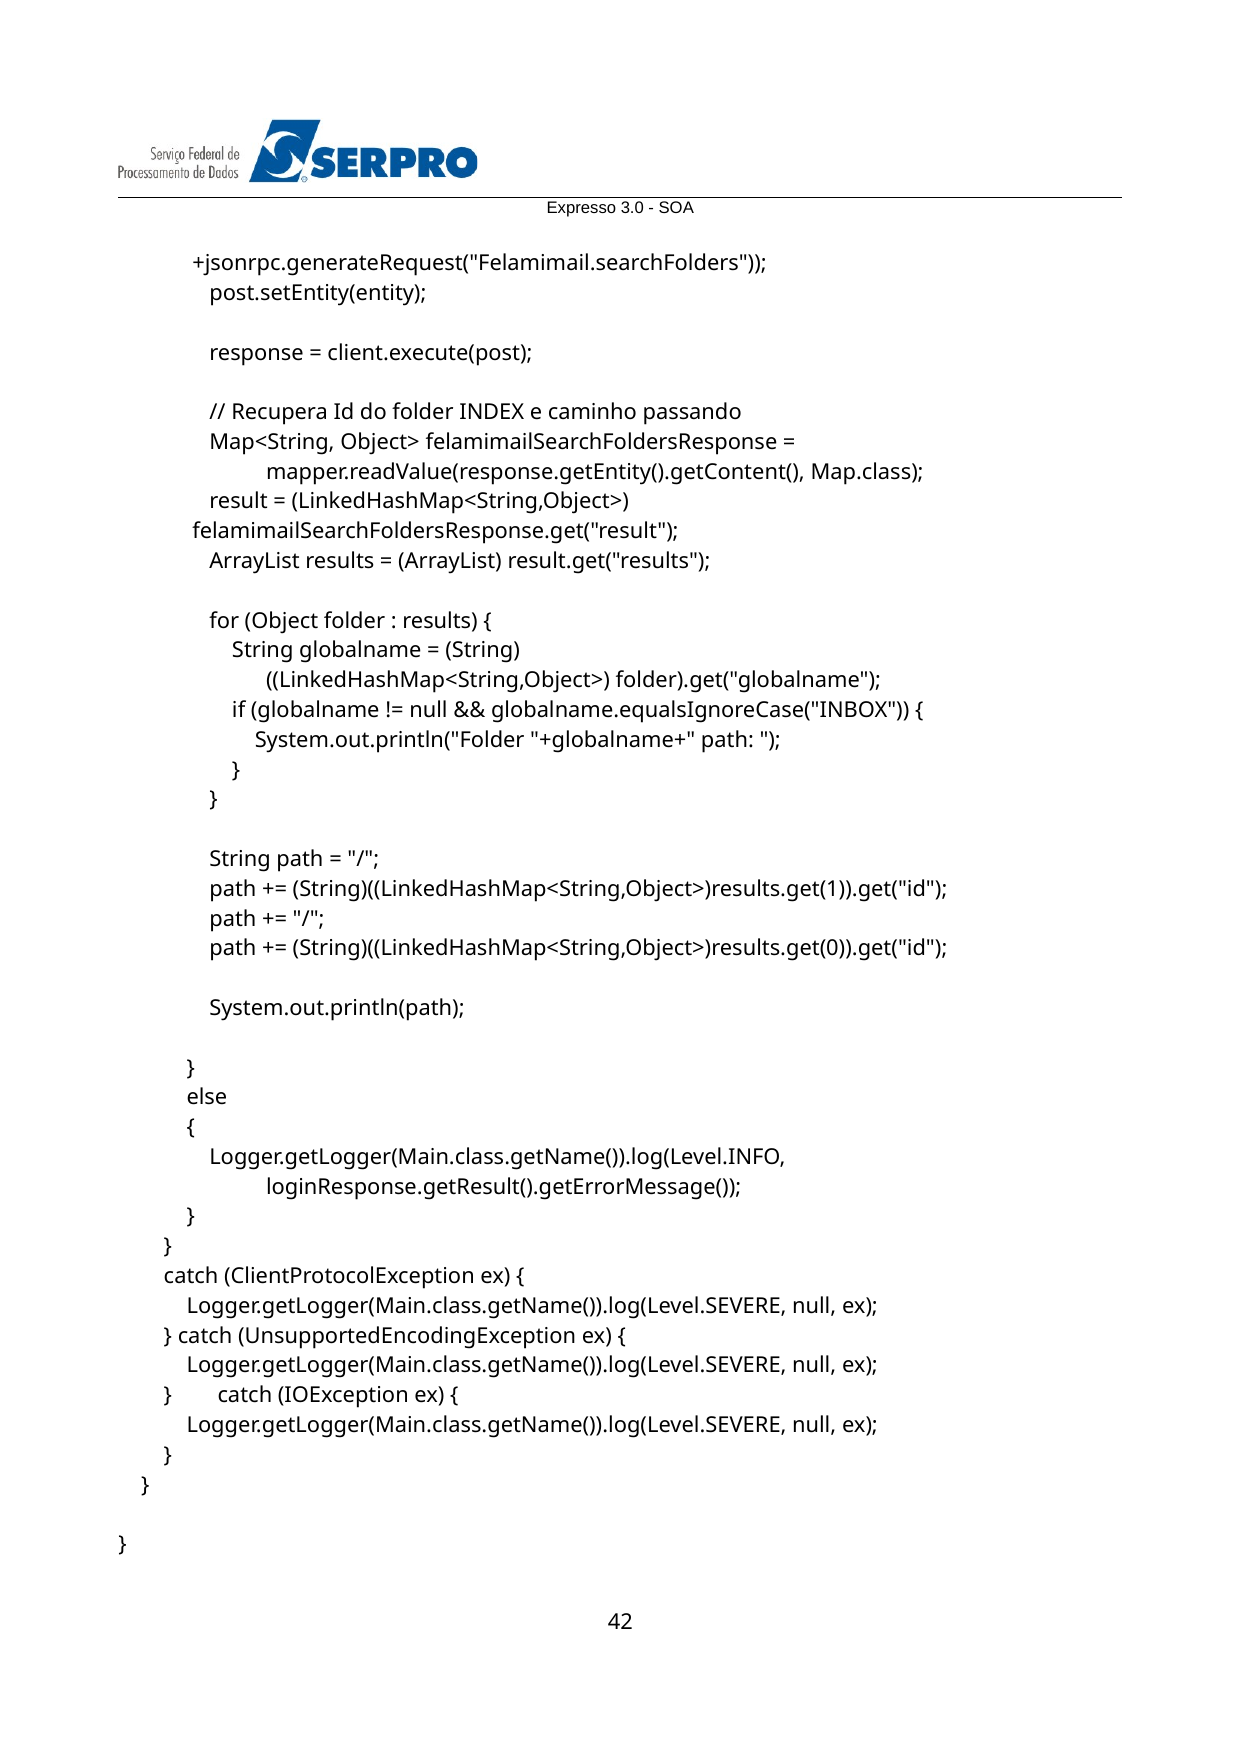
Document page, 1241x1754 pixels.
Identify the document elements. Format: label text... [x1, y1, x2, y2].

text for (Object folder : results) { [118, 605, 1122, 634]
text else [118, 1081, 1122, 1111]
text } catch (UnsupportedEncodingException ex) { [118, 1320, 1122, 1349]
text String globalname = (String) [118, 634, 1122, 664]
text String path = "/"; [118, 843, 1122, 873]
text ArrayList results = (ArrayList) result.get("results"); [118, 545, 1122, 575]
text { [118, 1111, 1122, 1141]
text path += (String)((LinkedHashMap<String,Object>)results.get(1)).get("id"); [118, 873, 1122, 903]
text Logger.getLogger(Main.class.getName()).log(Level.INFO, loginResponse.getResult().getErrorMessage()); [118, 1141, 1122, 1201]
text } [118, 1528, 1122, 1558]
text } [118, 1201, 1122, 1230]
text Logger.getLogger(Main.class.getName()).log(Level.SEVERE, null, ex); [118, 1349, 1122, 1379]
text } catch (IOException ex) { [118, 1379, 1122, 1409]
text System.out.println(path); [118, 992, 1122, 1022]
text result = (LinkedHashMap<String,Object>) felamimailSearchFoldersResponse.get("result"); [118, 486, 1122, 545]
text response = client.execute(post); [118, 337, 1122, 366]
text +jsonrpc.generateRequest("Felamimail.searchFolders")); [118, 247, 1122, 277]
text // Recupera Id do folder INDEX e caminho passando [118, 396, 1122, 426]
text } [118, 1230, 1122, 1260]
text } [118, 1469, 1122, 1498]
text Logger.getLogger(Main.class.getName()).log(Level.SEVERE, null, ex); [118, 1290, 1122, 1320]
text System.out.println("Folder "+globalname+" path: "); [118, 724, 1122, 754]
picture [118, 118, 478, 183]
text if (globalname != null && globalname.equalsIgnoreCase("INBOX")) { [118, 694, 1122, 724]
text } [118, 754, 1122, 783]
text path += (String)((LinkedHashMap<String,Object>)results.get(0)).get("id"); [118, 932, 1122, 962]
text catch (ClientProtocolException ex) { [118, 1260, 1122, 1290]
text Map<String, Object> felamimailSearchFoldersResponse = mapper.readValue(response.getEntity().getContent(), Map.class); [118, 426, 1122, 486]
text post.setEntity(entity); [118, 277, 1122, 307]
text } [118, 1439, 1122, 1469]
text } [118, 1052, 1122, 1081]
text } [118, 783, 1122, 813]
text Logger.getLogger(Main.class.getName()).log(Level.SEVERE, null, ex); [118, 1409, 1122, 1439]
text ((LinkedHashMap<String,Object>) folder).get("globalname"); [118, 664, 1122, 694]
text path += "/"; [118, 903, 1122, 932]
